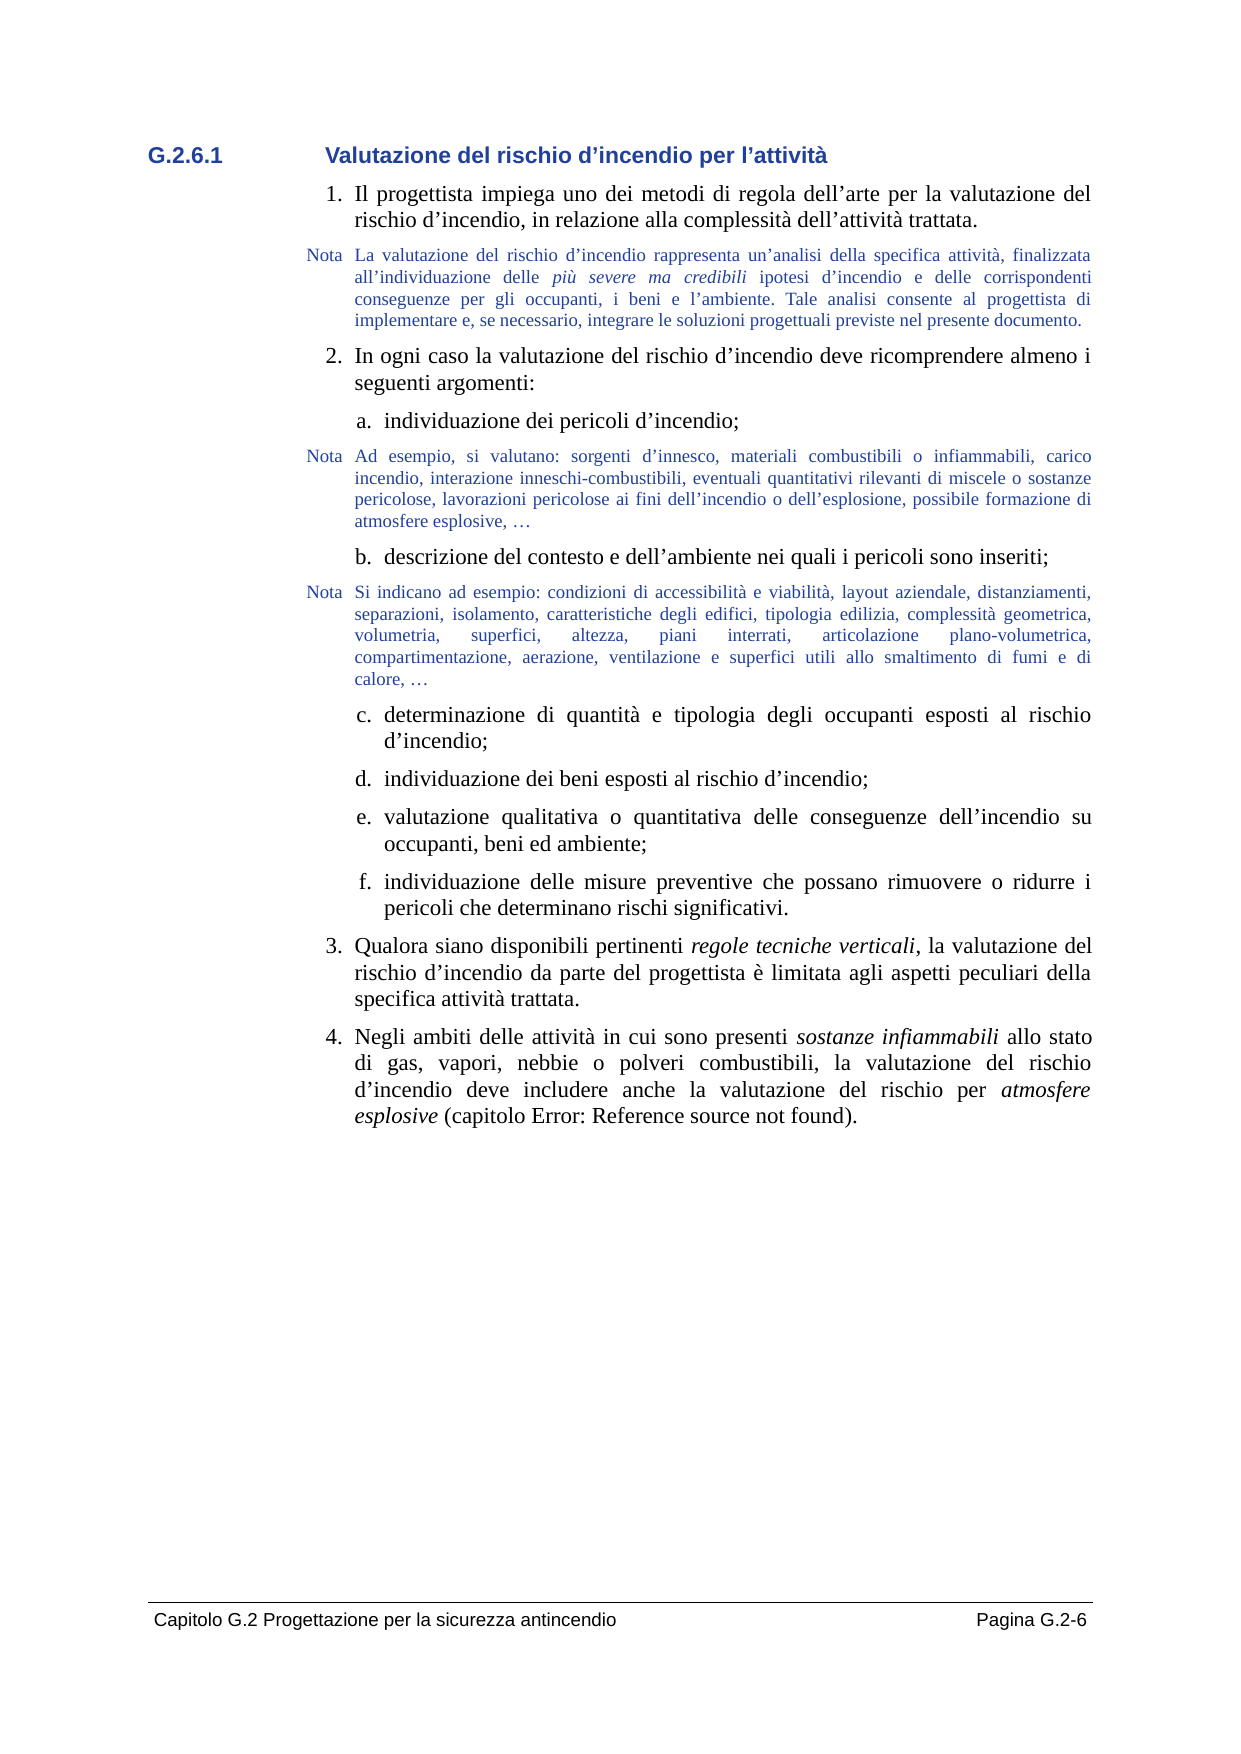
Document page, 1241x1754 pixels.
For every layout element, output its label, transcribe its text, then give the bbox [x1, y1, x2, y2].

list individuazione dei pericoli d’incendio; [372, 407, 1093, 433]
list In ogni caso la valutazione del rischio d’incendio deve ricomprendere almeno i seguenti argomenti: [342, 342, 1093, 395]
list Il progettista impiega uno dei metodi di regola dell’arte per la valutazione del rischio d’incendio, in relazione alla complessità dell’attività trattata. [342, 180, 1093, 233]
subtitle Valutazione del rischio d’incendio per l’attività [148, 142, 1093, 168]
list valutazione qualitativa o quantitativa delle conseguenze dell’incendio su occupanti, beni ed ambiente; [372, 803, 1093, 856]
list Si indicano ad esempio: condizioni di accessibilità e viabilità, layout aziendale, distanziamenti, separazioni, isolamento, caratteristiche degli edifici, tipologia edilizia, complessità geometrica, volumetria, superfici, altezza, piani interrati, articolazione plano-volumetrica, compartimentazione, aerazione, ventilazione e superfici utili allo smaltimento di fumi e di calore, … [342, 581, 1093, 689]
list individuazione delle misure preventive che possano rimuovere o ridurre i pericoli che determinano rischi significativi. [372, 868, 1093, 921]
list individuazione dei beni esposti al rischio d’incendio; [372, 765, 1093, 792]
list Negli ambiti delle attività in cui sono presenti sostanze infiammabili allo stato di gas, vapori, nebbie o polveri combustibili, la valutazione del rischio d’incendio deve includere anche la valutazione del rischio per atmosfere esplosive (capitolo Errore: sorgente del riferimento non trovata). [342, 1023, 1093, 1128]
list Qualora siano disponibili pertinenti regole tecniche verticali, la valutazione del rischio d’incendio da parte del progettista è limitata agli aspetti peculiari della specifica attività trattata. [342, 932, 1093, 1011]
list La valutazione del rischio d’incendio rappresenta un’analisi della specifica attività, finalizzata all’individuazione delle più severe ma credibili ipotesi d’incendio e delle corrispondenti conseguenze per gli occupanti, i beni e l’ambiente. Tale analisi consente al progettista di implementare e, se necessario, integrare le soluzioni progettuali previste nel presente documento. [342, 244, 1093, 331]
list Ad esempio, si valutano: sorgenti d’innesco, materiali combustibili o infiammabili, carico incendio, interazione inneschi-combustibili, eventuali quantitativi rilevanti di miscele o sostanze pericolose, lavorazioni pericolose ai fini dell’incendio o dell’esplosione, possibile formazione di atmosfere esplosive, … [342, 445, 1093, 531]
list determinazione di quantità e tipologia degli occupanti esposti al rischio d’incendio; [372, 701, 1093, 753]
list descrizione del contesto e dell’ambiente nei quali i pericoli sono inseriti; [372, 543, 1093, 569]
